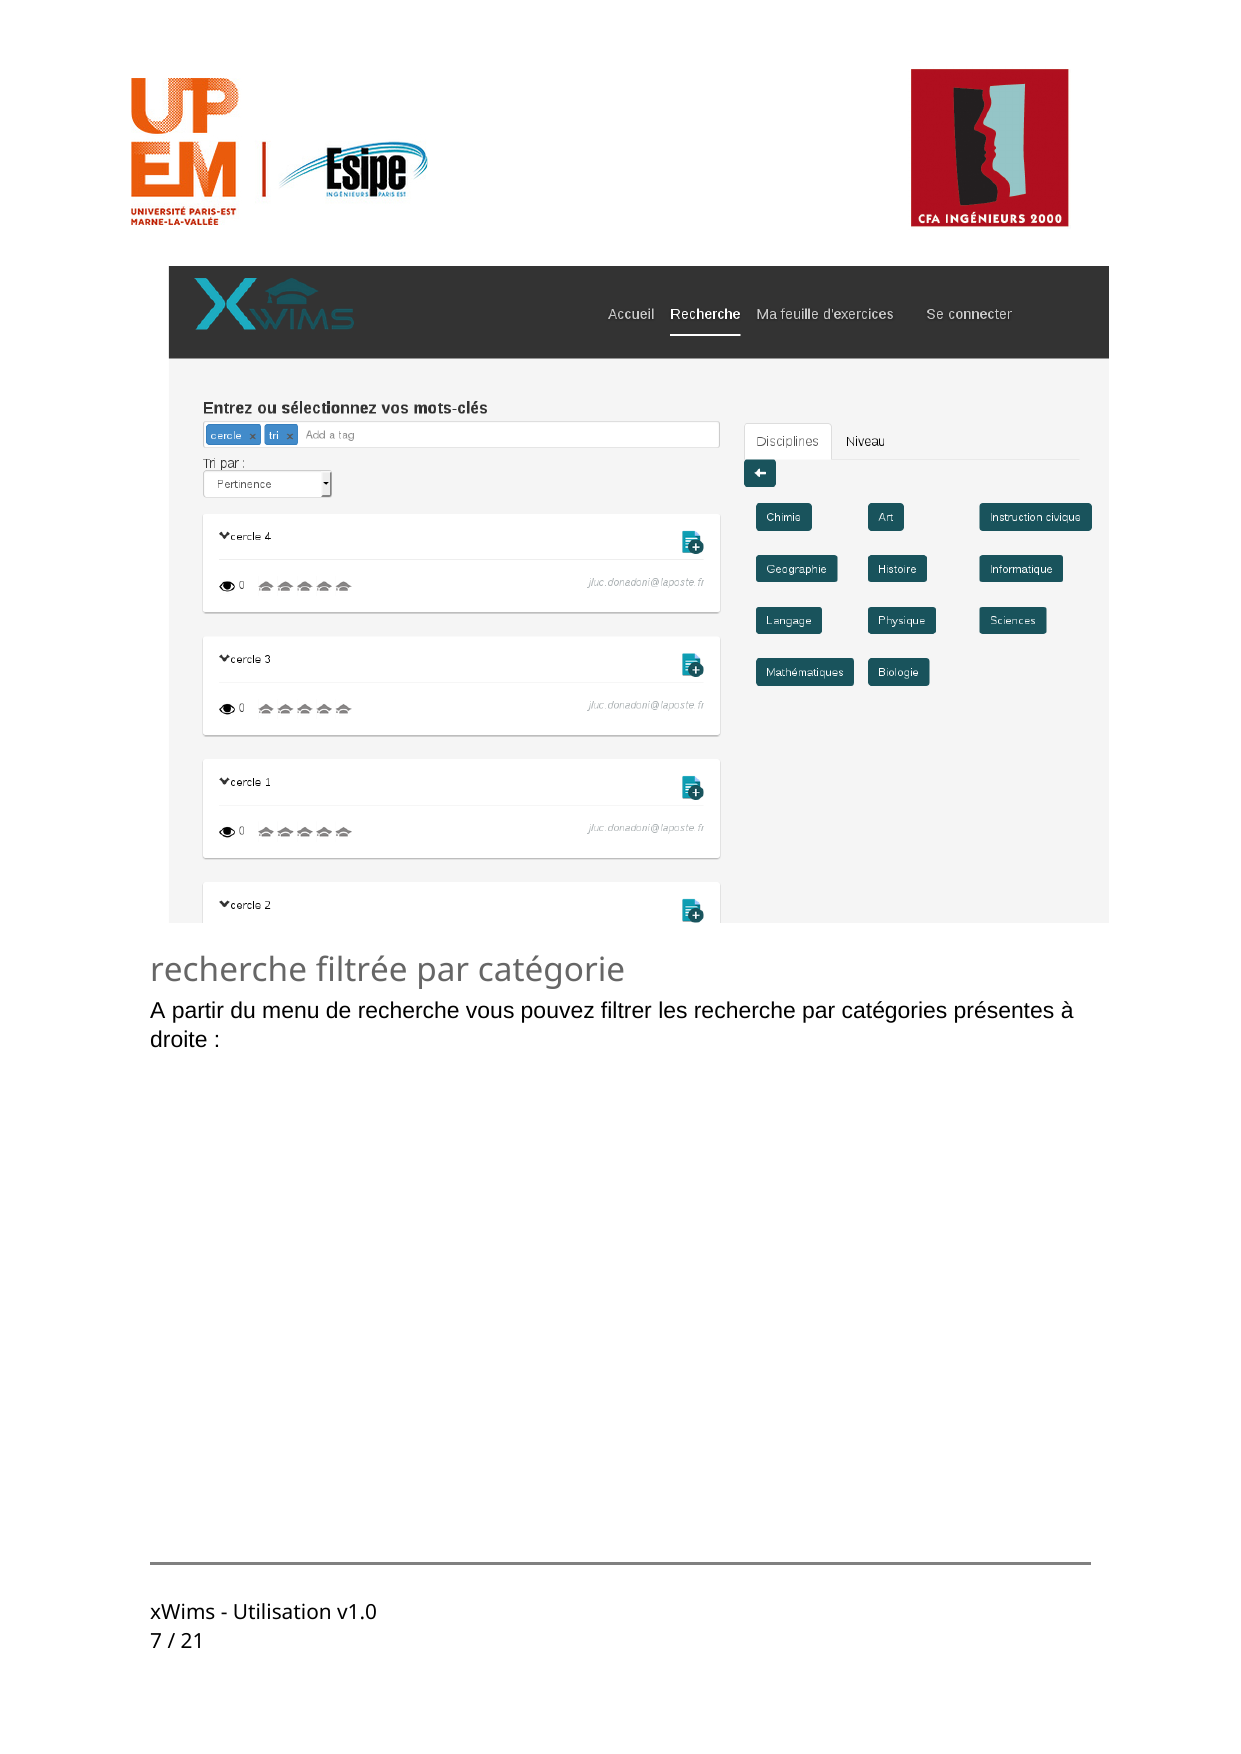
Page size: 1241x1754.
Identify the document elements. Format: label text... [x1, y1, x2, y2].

subtitle recherche filtrée par catégorie [150, 946, 1091, 991]
picture [907, 66, 1072, 230]
picture [131, 78, 428, 225]
text A partir du menu de recherche vous pouvez filtrer les recherche par catégories présentes à droite : [150, 998, 1091, 1053]
picture [168, 266, 1109, 923]
